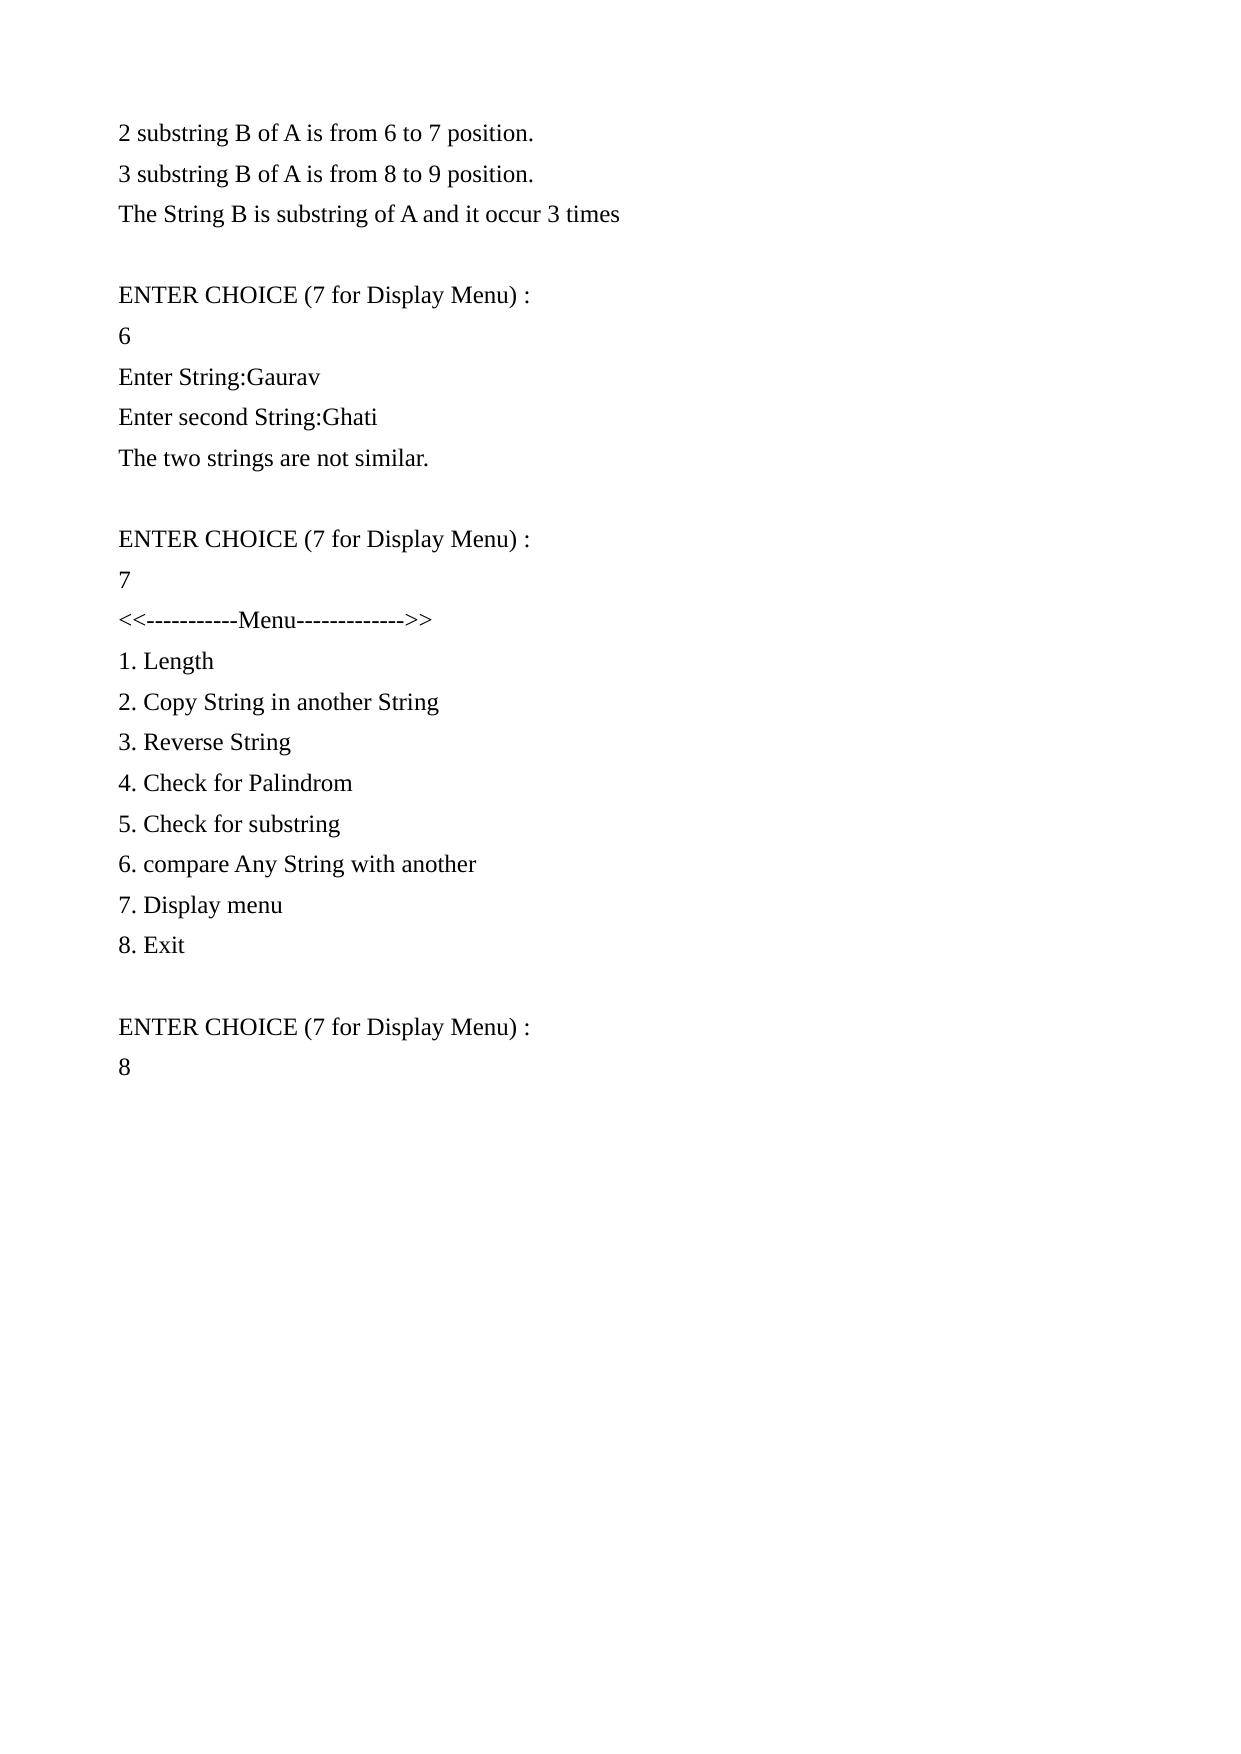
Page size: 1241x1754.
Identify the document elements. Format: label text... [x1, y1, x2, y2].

text 7 [118, 565, 1122, 594]
text 3 substring B of A is from 8 to 9 position. [118, 159, 1122, 187]
text The String B is substring of A and it occur 3 times [118, 199, 1122, 228]
text 6. compare Any String with another [118, 849, 1122, 878]
text Enter second String:Ghati [118, 402, 1122, 431]
text 8 [118, 1052, 1122, 1081]
text 8. Exit [118, 931, 1122, 959]
text 2. Copy String in another String [118, 687, 1122, 716]
text 5. Check for substring [118, 809, 1122, 837]
text 4. Check for Palindrom [118, 768, 1122, 797]
text 1. Length [118, 646, 1122, 675]
text 2 substring B of A is from 6 to 7 position. [118, 118, 1122, 147]
text 3. Reverse String [118, 727, 1122, 756]
text ENTER CHOICE (7 for Display Menu) : [118, 1012, 1122, 1041]
text ENTER CHOICE (7 for Display Menu) : [118, 281, 1122, 309]
text Enter String:Gaurav [118, 362, 1122, 391]
text 6 [118, 321, 1122, 350]
text The two strings are not similar. [118, 443, 1122, 472]
text 7. Display menu [118, 890, 1122, 919]
text <<-----------Menu------------->> [118, 606, 1122, 634]
text ENTER CHOICE (7 for Display Menu) : [118, 524, 1122, 553]
